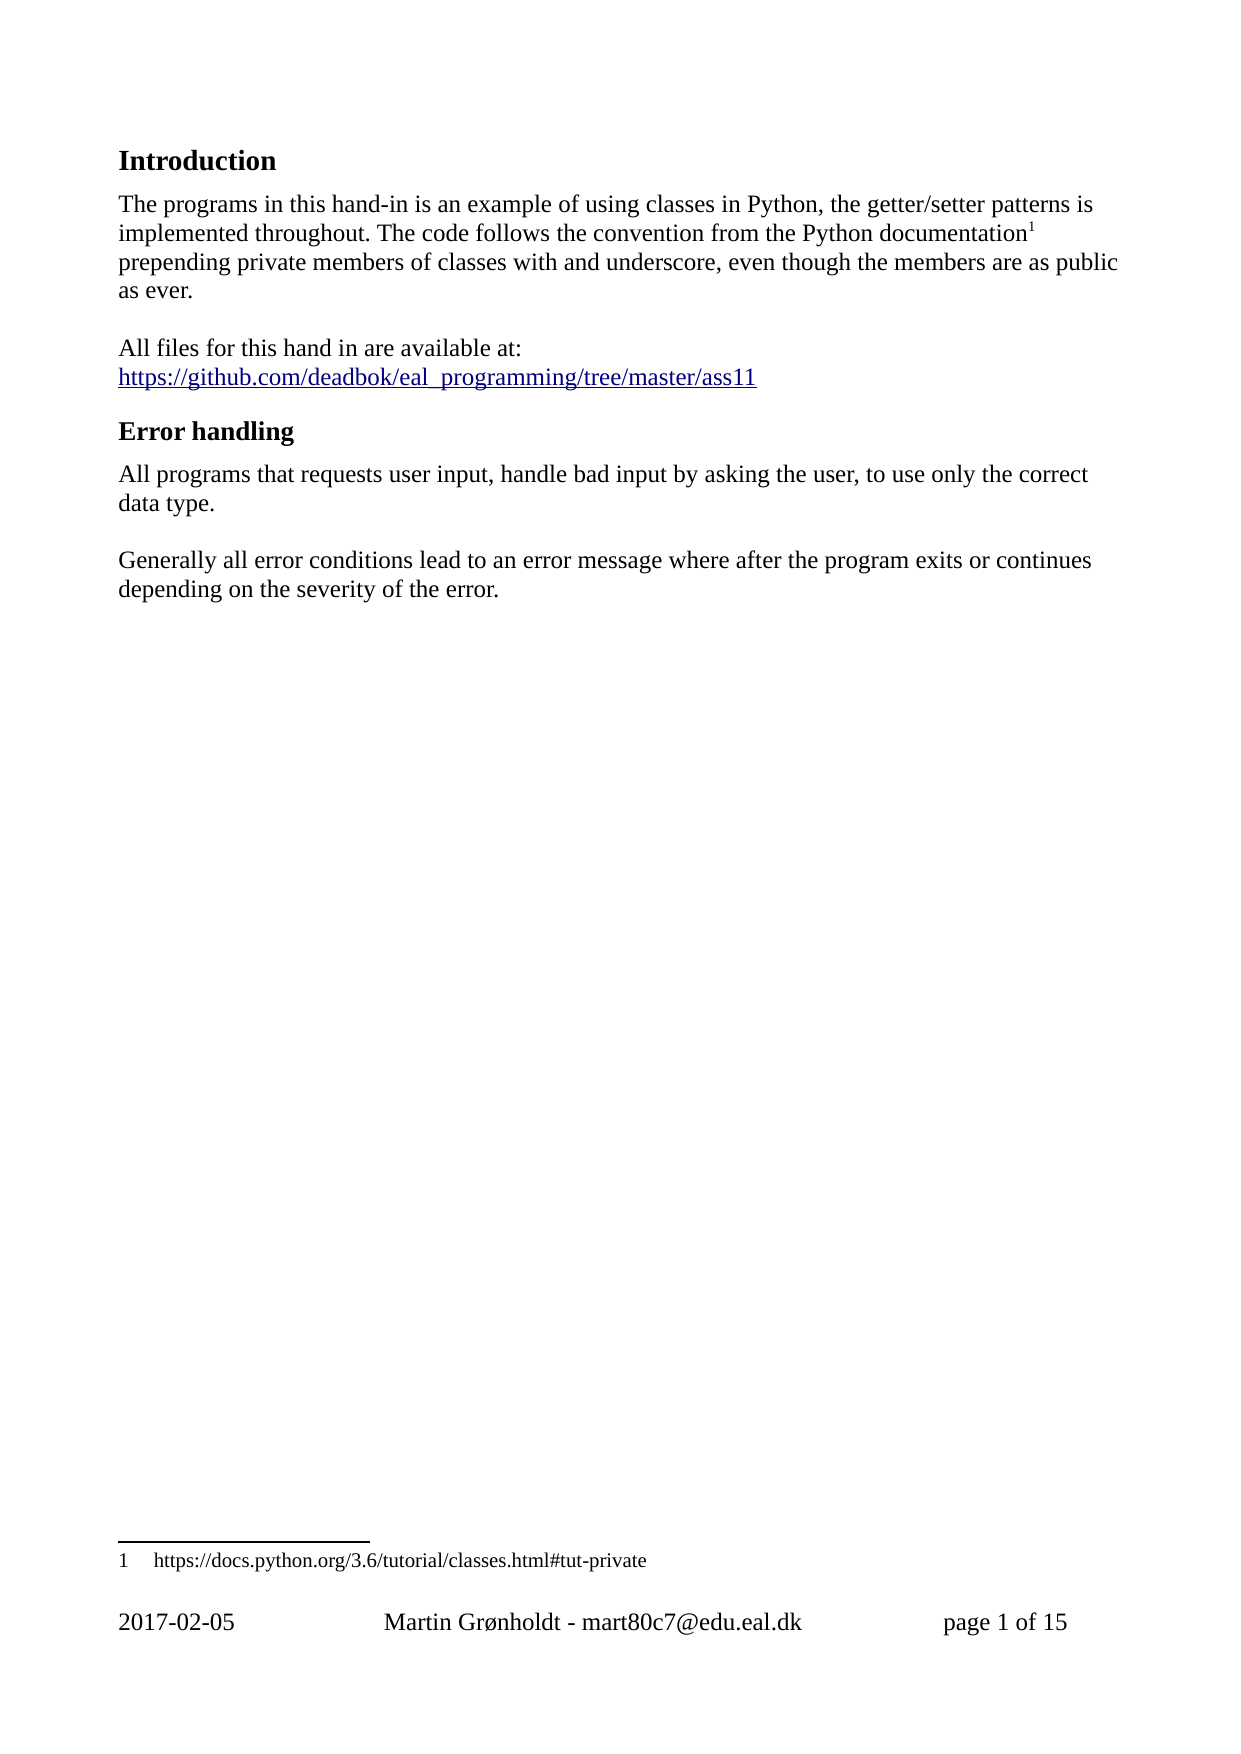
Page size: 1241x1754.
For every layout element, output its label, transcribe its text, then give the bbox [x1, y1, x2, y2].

text https://github.com/deadbok/eal_programming/tree/master/ass11 [118, 362, 1122, 390]
text All programs that requests user input, handle bad input by asking the user, to use only the correct data type. [118, 459, 1122, 517]
text Generally all error conditions lead to an error message where after the program exits or continues depending on the severity of the error. [118, 545, 1122, 603]
subtitle Error handling [118, 415, 1122, 447]
text https://docs.python.org/3.6/tutorial/classes.html#tut-private [118, 1548, 1122, 1572]
text All files for this hand in are available at: [118, 333, 1122, 362]
subtitle Introduction [118, 143, 1122, 177]
text The programs in this hand-in is an example of using classes in Python, the getter/setter patterns is implemented throughout. The code follows the convention from the Python documentation prepending private members of classes with and underscore, even though the members are as public as ever. [118, 189, 1122, 304]
